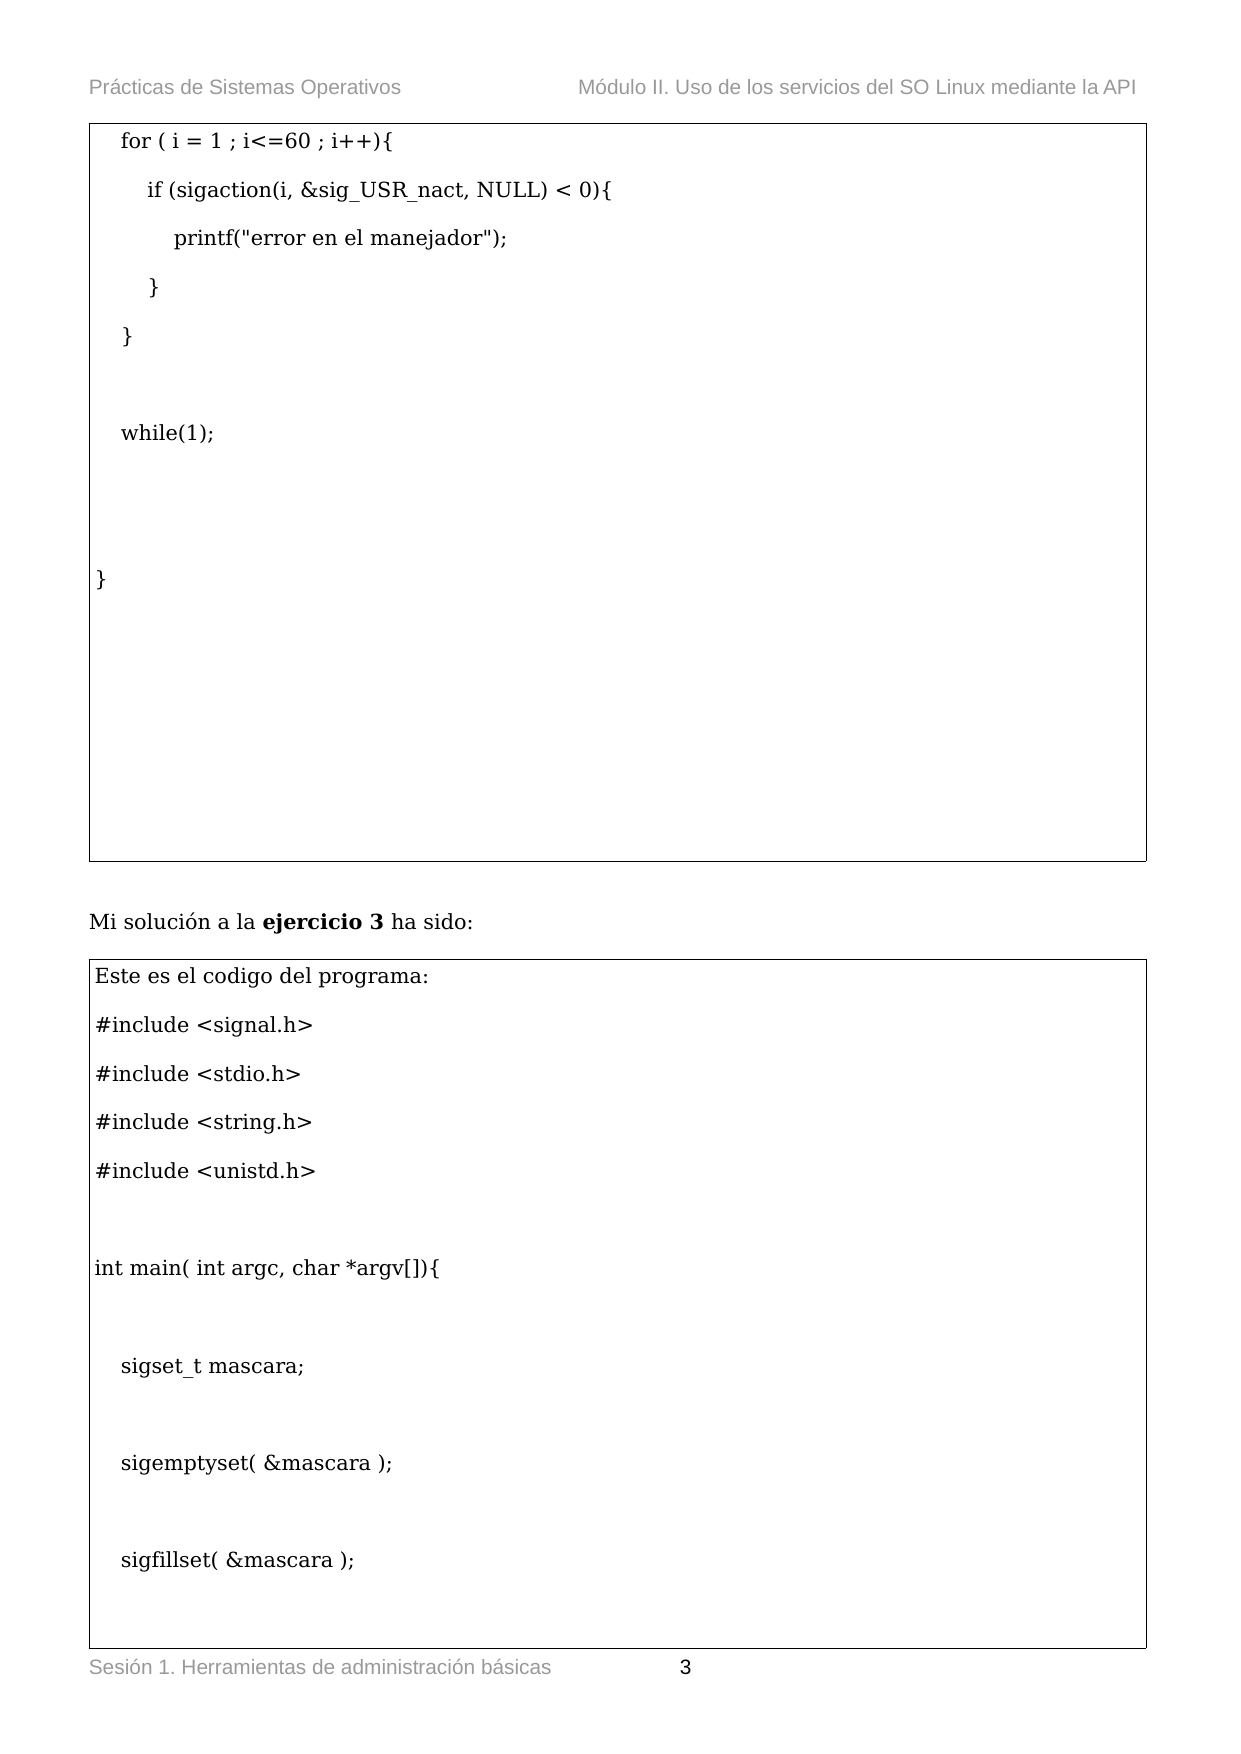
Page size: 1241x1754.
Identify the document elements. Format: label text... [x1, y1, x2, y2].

text Mi solución a la ejercicio 3 ha sido: [89, 910, 1146, 934]
table_header for ( i = 1 ; i<=60 ; i++){ if (sigaction(i, &sig_USR_nact, NULL) < 0){ printf("error en el manejador"); } } while(1); } [90, 124, 1146, 861]
table_header Este es el codigo del programa: #include <signal.h> #include <stdio.h> #include <string.h> #include <unistd.h> int main( int argc, char *argv[]){ sigset_t mascara; sigemptyset( &mascara ); sigfillset( &mascara ); [90, 960, 1146, 1648]
